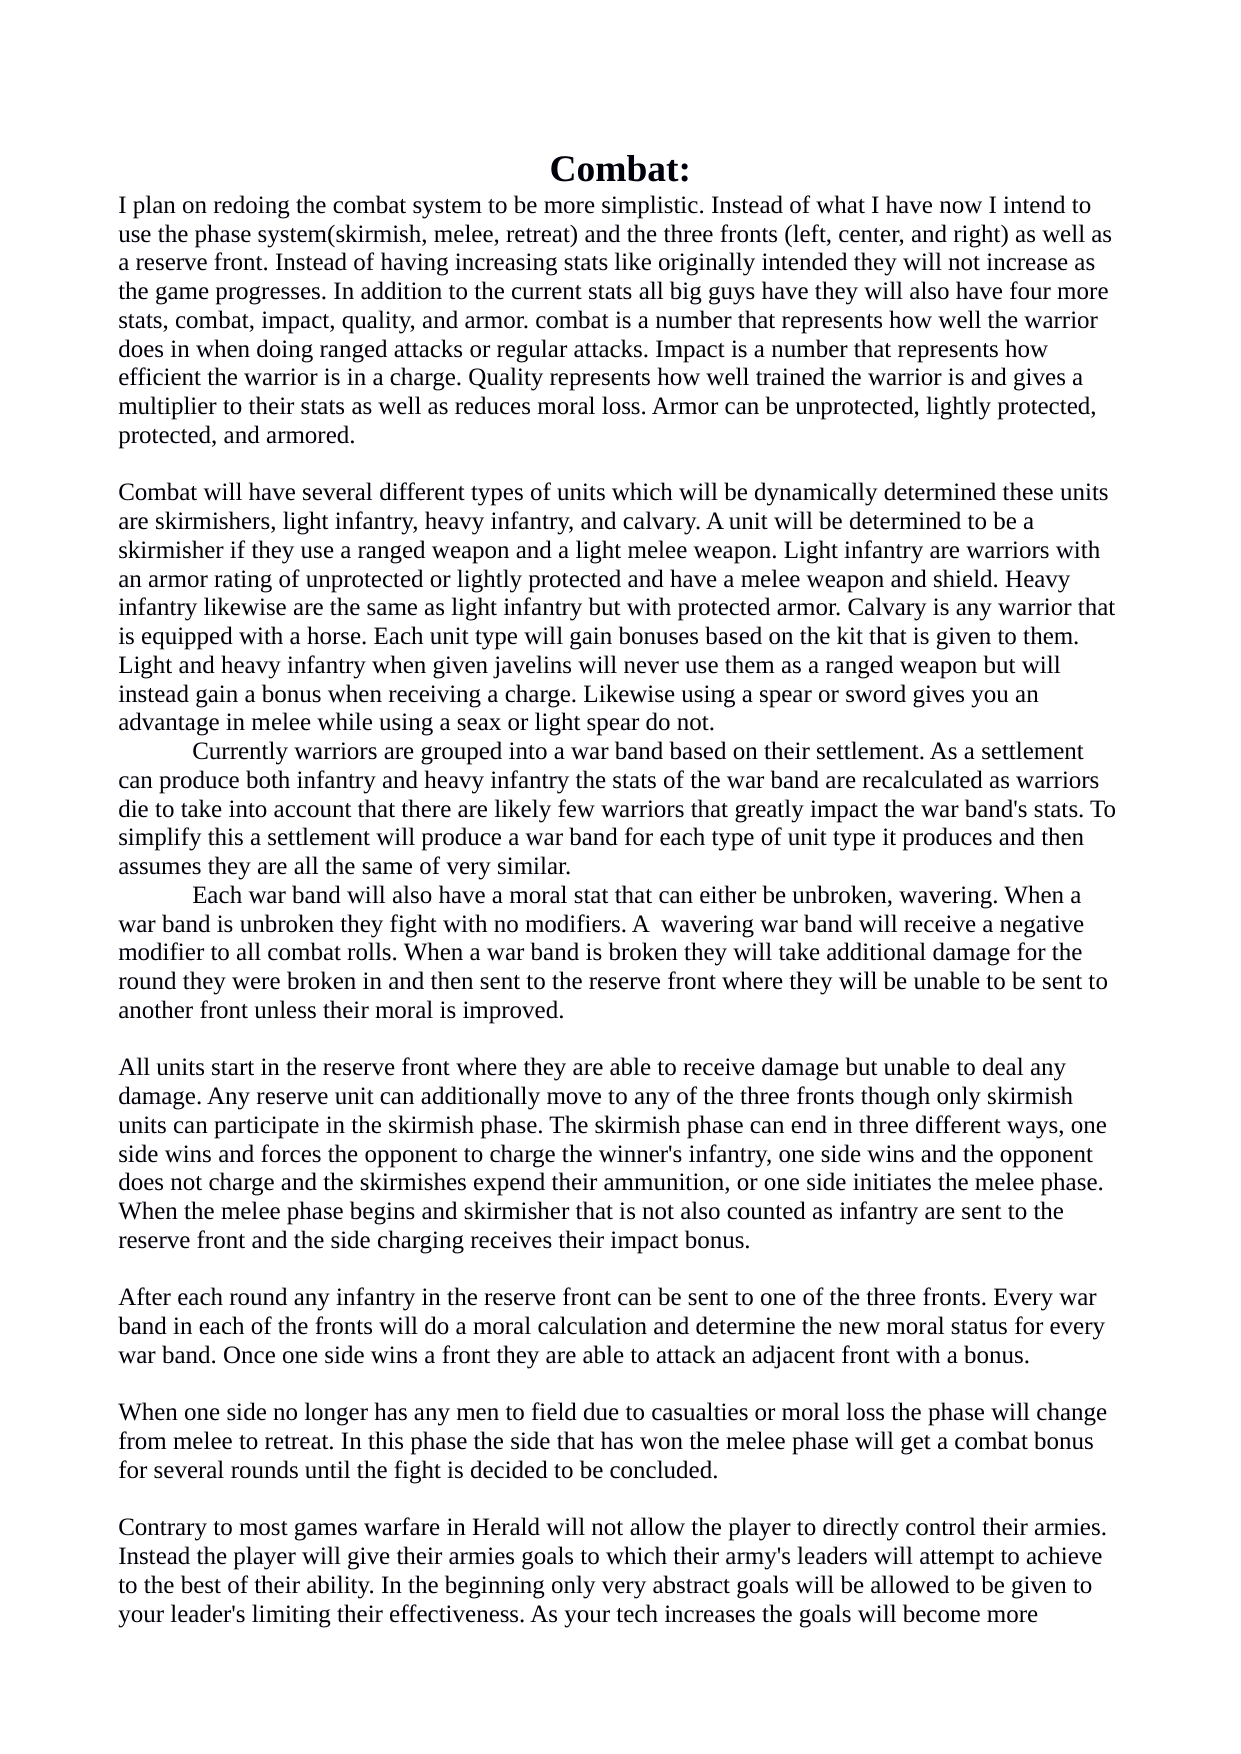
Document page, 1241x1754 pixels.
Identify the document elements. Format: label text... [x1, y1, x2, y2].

text After each round any infantry in the reserve front can be sent to one of the three fronts. Every war band in each of the fronts will do a moral calculation and determine the new moral status for every war band. Once one side wins a front they are able to attack an adjacent front with a bonus. [118, 1282, 1122, 1369]
text Each war band will also have a moral stat that can either be unbroken, wavering. When a war band is unbroken they fight with no modifiers. A wavering war band will receive a negative modifier to all combat rolls. When a war band is broken they will take additional damage for the round they were broken in and then sent to the reserve front where they will be unable to be sent to another front unless their moral is improved. [118, 880, 1122, 1024]
text Combat: [118, 147, 1122, 190]
text When one side no longer has any men to field due to casualties or moral loss the phase will change from melee to retreat. In this phase the side that has won the melee phase will get a combat bonus for several rounds until the fight is decided to be concluded. [118, 1397, 1122, 1484]
text Combat will have several different types of units which will be dynamically determined these units are skirmishers, light infantry, heavy infantry, and calvary. A unit will be determined to be a skirmisher if they use a ranged weapon and a light melee weapon. Light infantry are warriors with an armor rating of unprotected or lightly protected and have a melee weapon and shield. Heavy infantry likewise are the same as light infantry but with protected armor. Calvary is any warrior that is equipped with a horse. Each unit type will gain bonuses based on the kit that is given to them. Light and heavy infantry when given javelins will never use them as a ranged weapon but will instead gain a bonus when receiving a charge. Likewise using a spear or sword gives you an advantage in melee while using a seax or light spear do not. [118, 477, 1122, 736]
text I plan on redoing the combat system to be more simplistic. Instead of what I have now I intend to use the phase system(skirmish, melee, retreat) and the three fronts (left, center, and right) as well as a reserve front. Instead of having increasing stats like originally intended they will not increase as the game progresses. In addition to the current stats all big guys have they will also have four more stats, combat, impact, quality, and armor. combat is a number that represents how well the warrior does in when doing ranged attacks or regular attacks. Impact is a number that represents how efficient the warrior is in a charge. Quality represents how well trained the warrior is and gives a multiplier to their stats as well as reduces moral loss. Armor can be unprotected, lightly protected, protected, and armored. [118, 190, 1122, 449]
text All units start in the reserve front where they are able to receive damage but unable to deal any damage. Any reserve unit can additionally move to any of the three fronts though only skirmish units can participate in the skirmish phase. The skirmish phase can end in three different ways, one side wins and forces the opponent to charge the winner's infantry, one side wins and the opponent does not charge and the skirmishes expend their ammunition, or one side initiates the melee phase. When the melee phase begins and skirmisher that is not also counted as infantry are sent to the reserve front and the side charging receives their impact bonus. [118, 1052, 1122, 1254]
text Contrary to most games warfare in Herald will not allow the player to directly control their armies. Instead the player will give their armies goals to which their army's leaders will attempt to achieve to the best of their ability. In the beginning only very abstract goals will be allowed to be given to your leader's limiting their effectiveness. As your tech increases the goals will become more [118, 1512, 1122, 1627]
text Currently warriors are grouped into a war band based on their settlement. As a settlement can produce both infantry and heavy infantry the stats of the war band are recalculated as warriors die to take into account that there are likely few warriors that greatly impact the war band's stats. To simplify this a settlement will produce a war band for each type of unit type it produces and then assumes they are all the same of very similar. [118, 736, 1122, 880]
